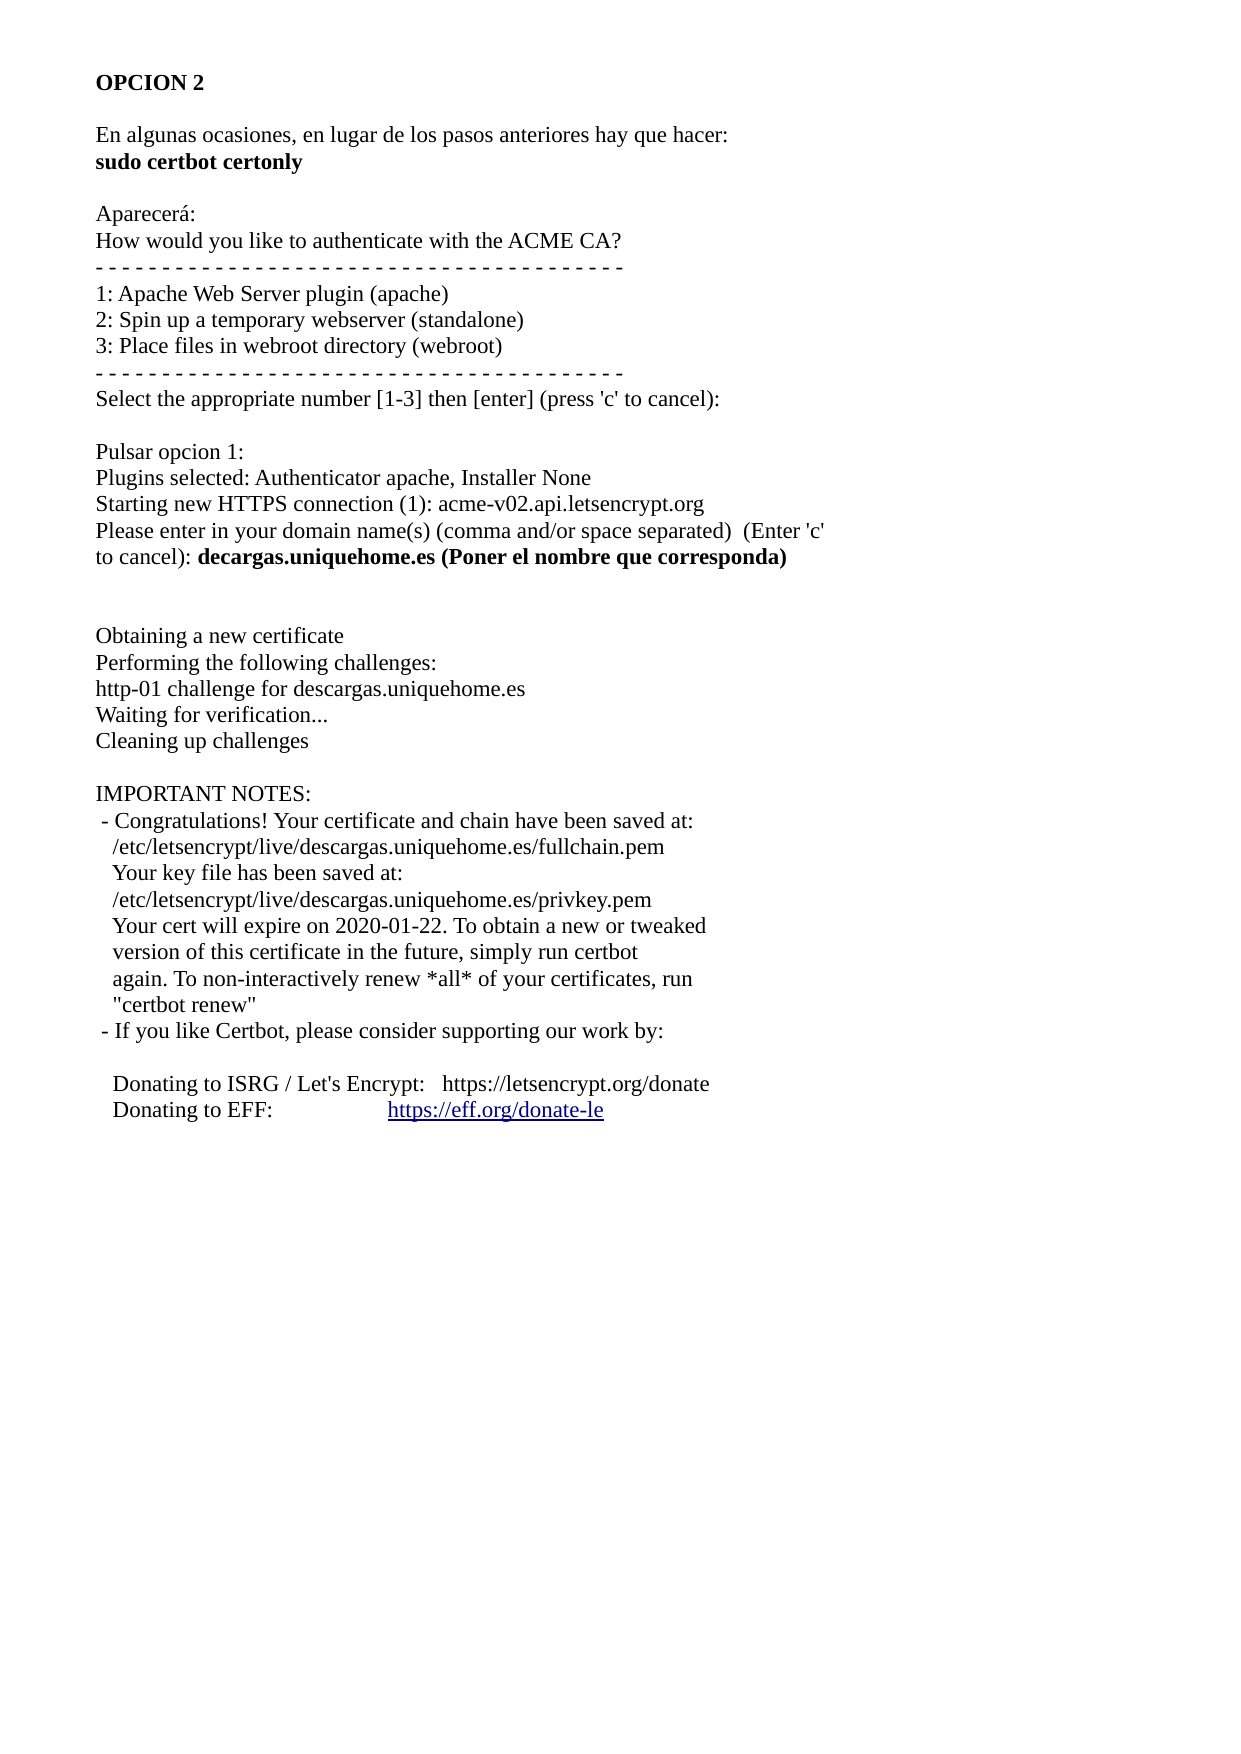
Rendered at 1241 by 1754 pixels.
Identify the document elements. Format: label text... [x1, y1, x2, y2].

text Donating to ISRG / Let's Encrypt: https://letsencrypt.org/donate [95, 1070, 1141, 1097]
text - Congratulations! Your certificate and chain have been saved at: [95, 807, 1141, 833]
text - - - - - - - - - - - - - - - - - - - - - - - - - - - - - - - - - - - - - - - - [95, 359, 1141, 385]
text - - - - - - - - - - - - - - - - - - - - - - - - - - - - - - - - - - - - - - - - [95, 253, 1141, 279]
text /etc/letsencrypt/live/descargas.uniquehome.es/fullchain.pem [95, 833, 1141, 859]
text again. To non-interactively renew *all* of your certificates, run [95, 965, 1141, 991]
text 2: Spin up a temporary webserver (standalone) [95, 306, 1141, 332]
text Cleaning up challenges [95, 728, 1141, 754]
text "certbot renew" [95, 991, 1141, 1017]
text http-01 challenge for descargas.uniquehome.es [95, 675, 1141, 701]
text En algunas ocasiones, en lugar de los pasos anteriores hay que hacer: [95, 121, 1141, 148]
text OPCION 2 [95, 69, 1141, 95]
text Obtaining a new certificate [95, 622, 1141, 648]
text version of this certificate in the future, simply run certbot [95, 938, 1141, 965]
text sudo certbot certonly [95, 148, 1141, 174]
text 3: Place files in webroot directory (webroot) [95, 332, 1141, 359]
text Your cert will expire on 2020-01-22. To obtain a new or tweaked [95, 912, 1141, 938]
text 1: Apache Web Server plugin (apache) [95, 279, 1141, 306]
text How would you like to authenticate with the ACME CA? [95, 227, 1141, 253]
text - If you like Certbot, please consider supporting our work by: [95, 1017, 1141, 1044]
text Please enter in your domain name(s) (comma and/or space separated) (Enter 'c' [95, 517, 1141, 543]
text Starting new HTTPS connection (1): acme-v02.api.letsencrypt.org [95, 490, 1141, 517]
text Aparecerá: [95, 201, 1141, 227]
text Your key file has been saved at: [95, 859, 1141, 886]
text Donating to EFF: https://eff.org/donate-le [95, 1097, 1141, 1123]
text Performing the following challenges: [95, 648, 1141, 675]
text Plugins selected: Authenticator apache, Installer None [95, 464, 1141, 490]
text Waiting for verification... [95, 701, 1141, 728]
text Select the appropriate number [1-3] then [enter] (press 'c' to cancel): [95, 385, 1141, 411]
text IMPORTANT NOTES: [95, 780, 1141, 807]
text Pulsar opcion 1: [95, 438, 1141, 464]
text /etc/letsencrypt/live/descargas.uniquehome.es/privkey.pem [95, 886, 1141, 912]
text to cancel): decargas.uniquehome.es (Poner el nombre que corresponda) [95, 543, 1141, 569]
